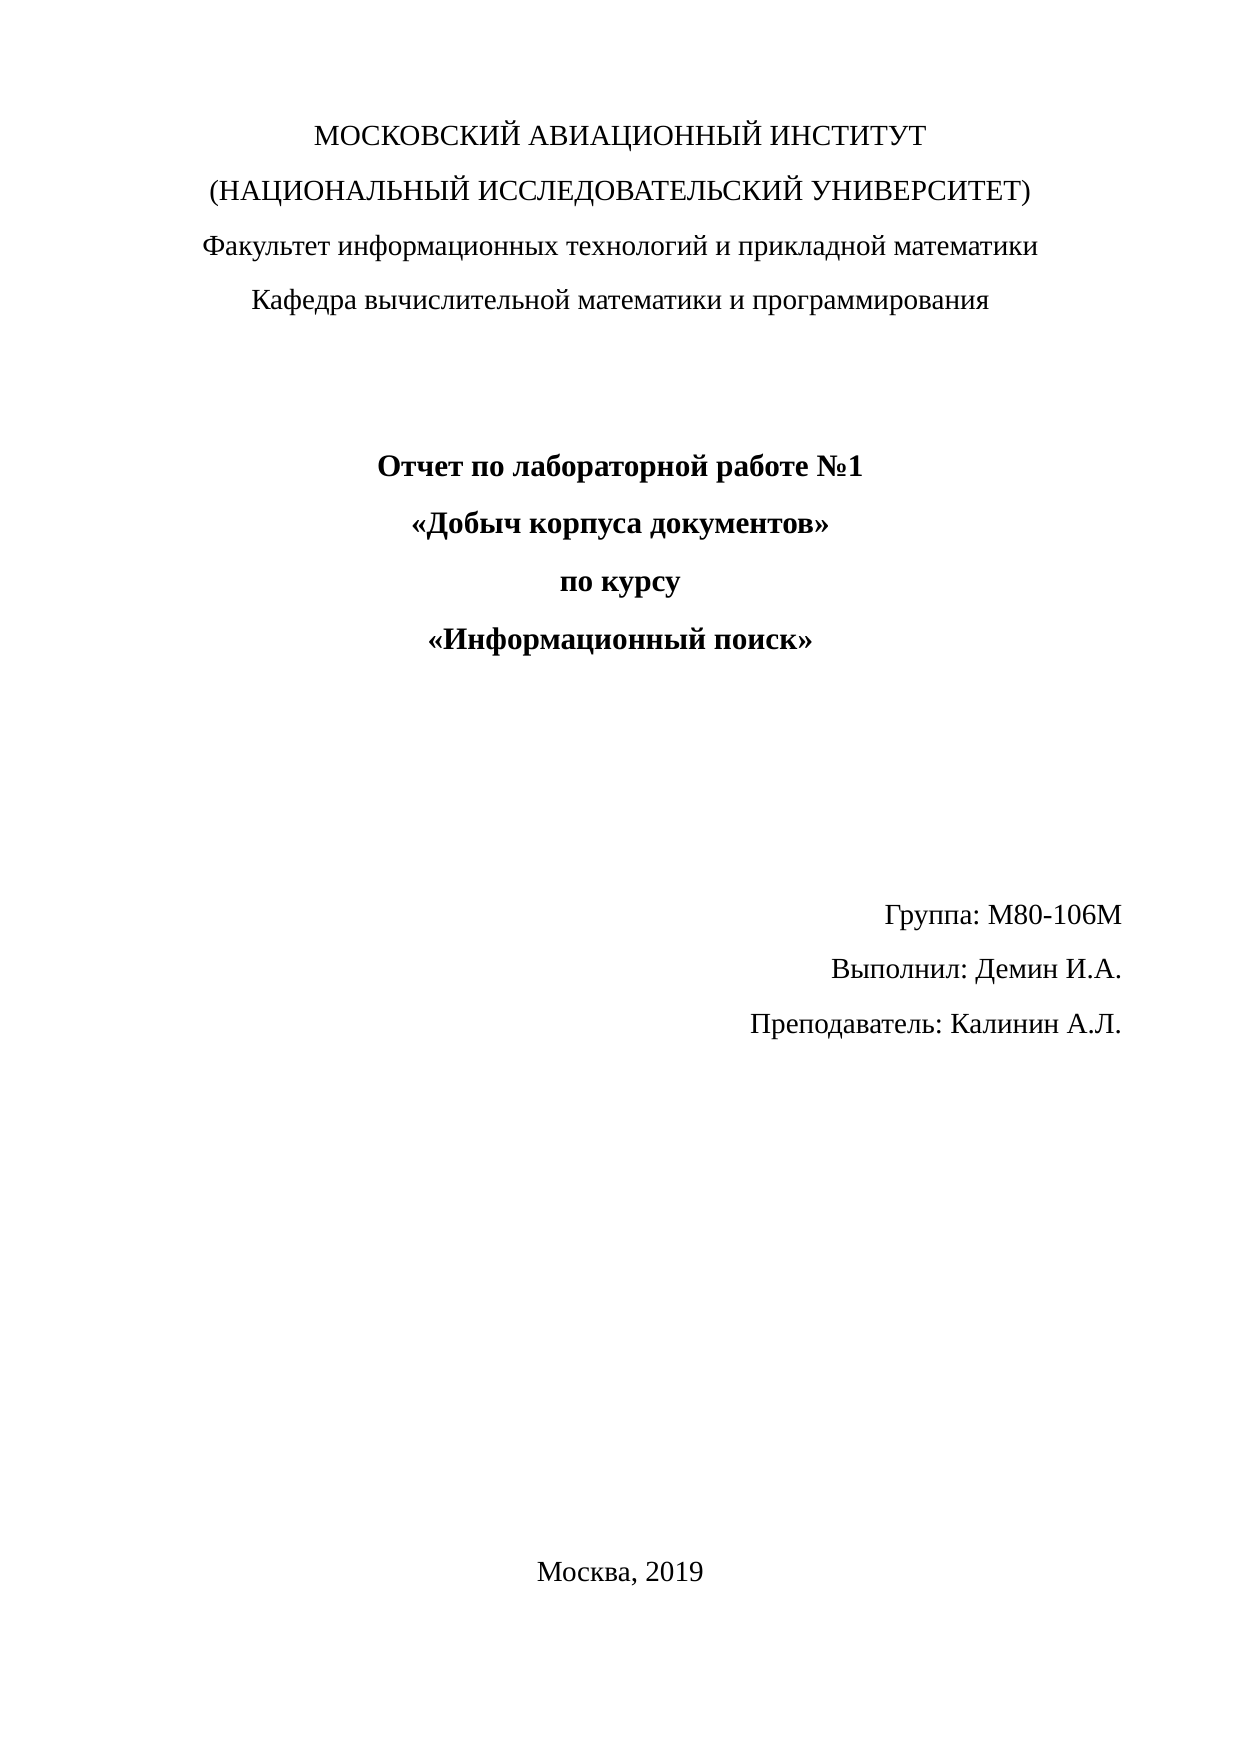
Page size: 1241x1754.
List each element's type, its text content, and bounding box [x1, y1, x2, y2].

text «Добыч корпуса документов» [118, 504, 1122, 541]
text Отчет по лабораторной работе №1 [118, 447, 1122, 483]
text Москва, 2019 [118, 1554, 1122, 1588]
text «Информационный поиск» [118, 620, 1122, 656]
text Преподаватель: Калинин А.Л. [118, 1006, 1122, 1040]
text (НАЦИОНАЛЬНЫЙ ИССЛЕДОВАТЕЛЬСКИЙ УНИВЕРСИТЕТ) [118, 173, 1122, 206]
text Выполнил: Демин И.А. [118, 952, 1122, 985]
text МОСКОВСКИЙ АВИАЦИОННЫЙ ИНСТИТУТ [118, 118, 1122, 152]
text Группа: М80-106М [118, 897, 1122, 930]
text Факультет информационных технологий и прикладной математики [118, 228, 1122, 261]
text Кафедра вычислительной математики и программирования [118, 282, 1122, 316]
text по курсу [118, 562, 1122, 598]
